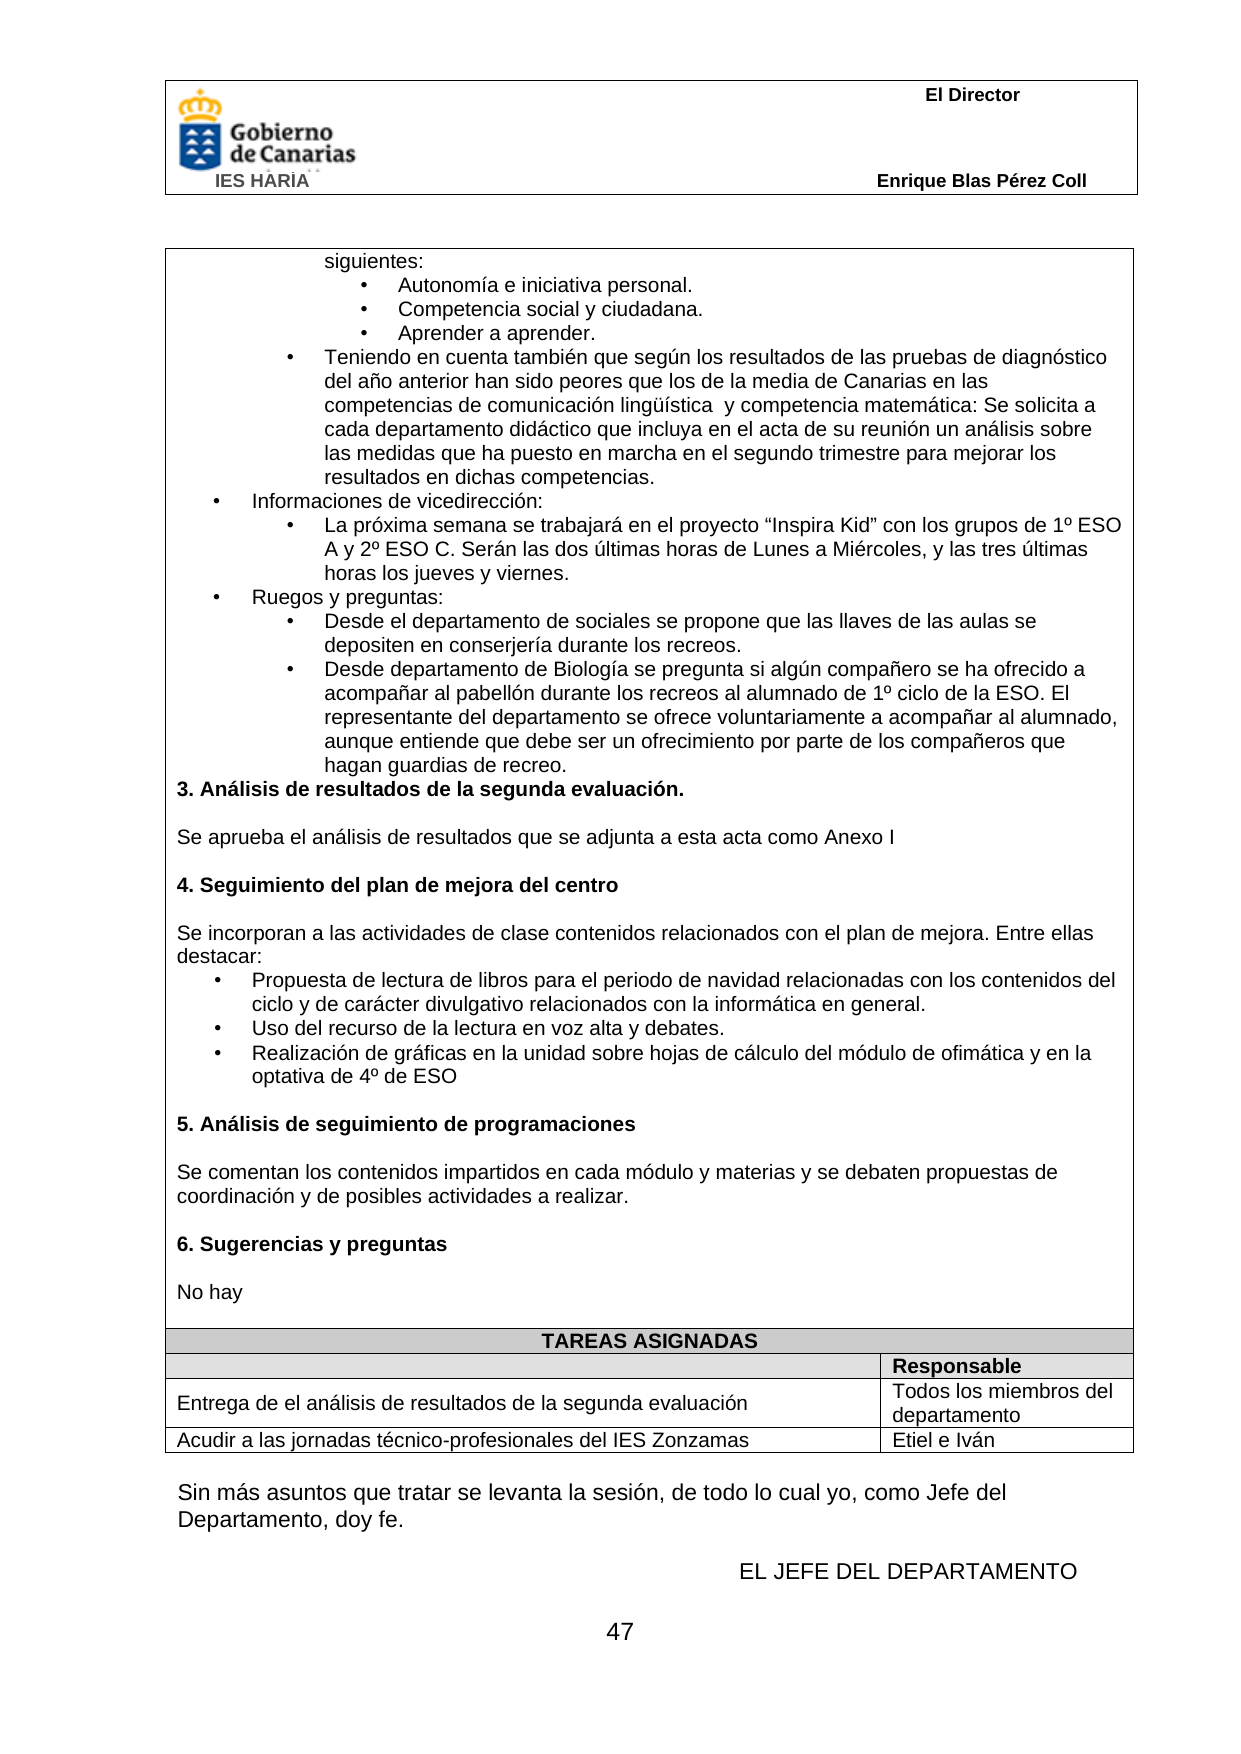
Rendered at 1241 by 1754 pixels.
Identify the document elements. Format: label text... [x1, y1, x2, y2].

picture [173, 85, 359, 172]
table_cell Responsable [881, 1354, 1133, 1378]
table_cell Acudir a las jornadas técnico-profesionales del IES Zonzamas [166, 1428, 880, 1452]
table_cell TAREAS ASIGNADAS [166, 1329, 1133, 1353]
table_cell Todos los miembros del departamento [881, 1379, 1133, 1427]
text Sin más asuntos que tratar se levanta la sesión, de todo lo cual yo, como Jefe del Departamento, doy fe. [177, 1479, 1122, 1532]
table_cell Entrega de el análisis de resultados de la segunda evaluación [166, 1379, 880, 1427]
table_cell Etiel e Iván [881, 1428, 1133, 1452]
table_cell [166, 1354, 880, 1378]
table_cell 1. Aprobación si procede del acta de la reunión anterior Se aprueba 2. Informe de la reunión de CCP Se informa de los aspectos tratados en la reunión de CCP del día 8 de abril. De entre los puntos tratados cabe destacar: Informaciones de dirección: El director presenta en la CCP los resultados de la evaluación diagnóstico correspondientes al curso 2011-2012, así como el análisis sobre esos resultados a final del curso. Se plantea una cuestión sobre mantener la misma oferta de materias optativas de 2º de Bachillerato. Se comunica que la legislación actual establece unas materias optativas de oferta obligatoria: Segunda lengua extranjera, Tecnologías de la información y la Comunicación, Literatura Canaria, Historia de Canarias y medio natural Canario. Y un bloque de oferta voluntaria. Dentro de este bloque hay una variada oferta de materias. Actualmente el alumnado elige entre las siguientes: psicología, acondicionamiento físico, biología humana, mitología y artes, fundamentos de administración y gestión. Se acuerda revisar la oferta de materias optativas por parte de los departamentos didácticos y proponer las que se ofertarán para el próximo curso 2013 – 2014. Si logramos superar 36 alumnos/as matriculados podríamos disponer de 3 materias optativas. Se recomienda al profesorado cuidar la expresión de algunos comentarios para los padres pues se han recibido algunas quejas en este sentido. Se recuerda que debemos comunicar si hay algún compañero/a que desee voluntariamente ser corrector de las pruebas PAU. Nadie se ofrece. Se deberá nombrar a un vocal del centro. El criterio es ofrecer este puesto a la tutora de 2º de Bachillerato y, en caso de no aceptar, ofrecerlo al resto del equipo educativo. Se solicita opinión al profesorado sobre la fecha mejor para celebrar los actos del Día de Canarias (que será el jueves 30 de Junio). Las fechas propuestas son el miércoles 29 o el viernes 31. Por mayoría de los presentes se decide que se celebre el viernes 31 (aunque se consultará en el Claustro del miércoles 10 de abril) A partir del 1 de mayo de 2013 el personal laboral recupera su horario y jornada de trabajo que se ha visto reducido desde enero en un 20%. Para los departamentos asociados a las OMAS (Lengua Y Matemáticas), se solicita incluir un seguimiento trimestral sobre la medida en el segundo trimestre en el acta del departamento. En relación con plan de mejora que se ha incluido en la Programación General Anual sobre las competencias básicas, y teniendo en cuenta que el centro ha priorizado las siguientes: Autonomía e iniciativa personal. Competencia social y ciudadana. Aprender a aprender. Teniendo en cuenta también que según los resultados de las pruebas de diagnóstico del año anterior han sido peores que los de la media de Canarias en las competencias de comunicación lingüística y competencia matemática: Se solicita a cada departamento didáctico que incluya en el acta de su reunión un análisis sobre las medidas que ha puesto en marcha en el segundo trimestre para mejorar los resultados en dichas competencias. Informaciones de vicedirección: La próxima semana se trabajará en el proyecto “Inspira Kid” con los grupos de 1º ESO A y 2º ESO C. Serán las dos últimas horas de Lunes a Miércoles, y las tres últimas horas los jueves y viernes. Ruegos y preguntas: Desde el departamento de sociales se propone que las llaves de las aulas se depositen en conserjería durante los recreos. Desde departamento de Biología se pregunta si algún compañero se ha ofrecido a acompañar al pabellón durante los recreos al alumnado de 1º ciclo de la ESO. El representante del departamento se ofrece voluntariamente a acompañar al alumnado, aunque entiende que debe ser un ofrecimiento por parte de los compañeros que hagan guardias de recreo. 3. Análisis de resultados de la segunda evaluación. Se aprueba el análisis de resultados que se adjunta a esta acta como Anexo I 4. Seguimiento del plan de mejora del centro Se incorporan a las actividades de clase contenidos relacionados con el plan de mejora. Entre ellas destacar: Propuesta de lectura de libros para el periodo de navidad relacionadas con los contenidos del ciclo y de carácter divulgativo relacionados con la informática en general. Uso del recurso de la lectura en voz alta y debates. Realización de gráficas en la unidad sobre hojas de cálculo del módulo de ofimática y en la optativa de 4º de ESO 5. Análisis de seguimiento de programaciones Se comentan los contenidos impartidos en cada módulo y materias y se debaten propuestas de coordinación y de posibles actividades a realizar. 6. Sugerencias y preguntas No hay [166, 249, 1133, 1328]
text EL JEFE DEL DEPARTAMENTO [177, 1558, 1122, 1585]
